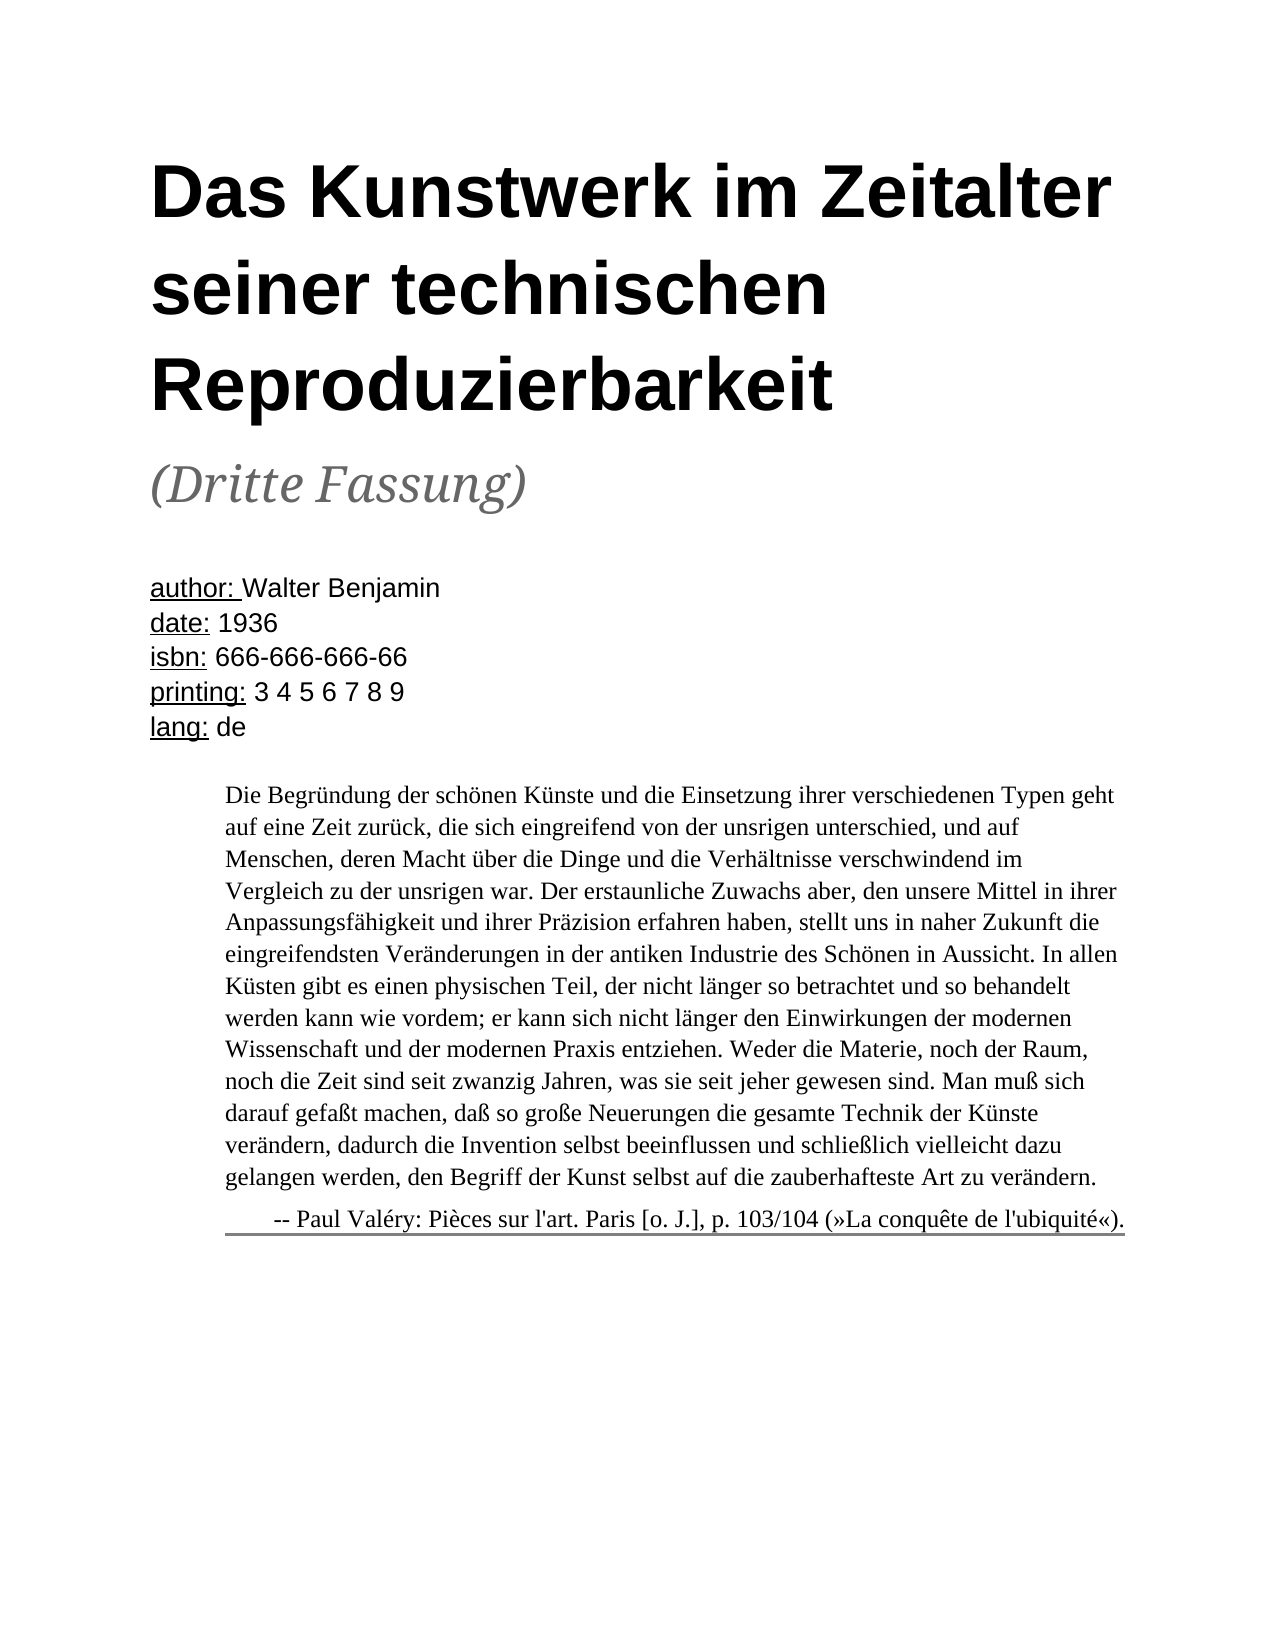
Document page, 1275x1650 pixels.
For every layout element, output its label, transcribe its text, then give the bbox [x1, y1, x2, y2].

text Die Begründung der schönen Künste und die Einsetzung ihrer verschiedenen Typen geht auf eine Zeit zurück, die sich eingreifend von der unsrigen unterschied, und auf Menschen, deren Macht über die Dinge und die Verhältnisse verschwindend im Vergleich zu der unsrigen war. Der erstaunliche Zuwachs aber, den unsere Mittel in ihrer Anpassungsfähigkeit und ihrer Präzision erfahren haben, stellt uns in naher Zukunft die eingreifendsten Veränderungen in der antiken Industrie des Schönen in Aussicht. In allen Küsten gibt es einen physischen Teil, der nicht länger so betrachtet und so behandelt werden kann wie vordem; er kann sich nicht länger den Einwirkungen der modernen Wissenschaft und der modernen Praxis entziehen. Weder die Materie, noch der Raum, noch die Zeit sind seit zwanzig Jahren, was sie seit jeher gewesen sind. Man muß sich darauf gefaßt machen, daß so große Neuerungen die gesamte Technik der Künste verändern, dadurch die Invention selbst beeinflussen und schließlich vielleicht dazu gelangen werden, den Begriff der Kunst selbst auf die zauberhafteste Art zu verändern. [225, 781, 1125, 1190]
text isbn: 666-666-666-66 [150, 642, 1125, 673]
text printing: 3 4 5 6 7 8 9 [150, 677, 1125, 707]
text lang: de [150, 712, 1125, 742]
text author: Walter Benjamin [150, 573, 1125, 603]
subtitle (Dritte Fassung) [150, 449, 1125, 517]
text date: 1936 [150, 607, 1125, 638]
text -- Paul Valéry: Pièces sur l'art. Paris [o. J.], p. 103/104 (»La conquête de l'ubiquité«). [225, 1205, 1125, 1233]
title Das Kunstwerk im Zeitalter seiner technischen Reproduzierbarkeit [150, 150, 1125, 426]
